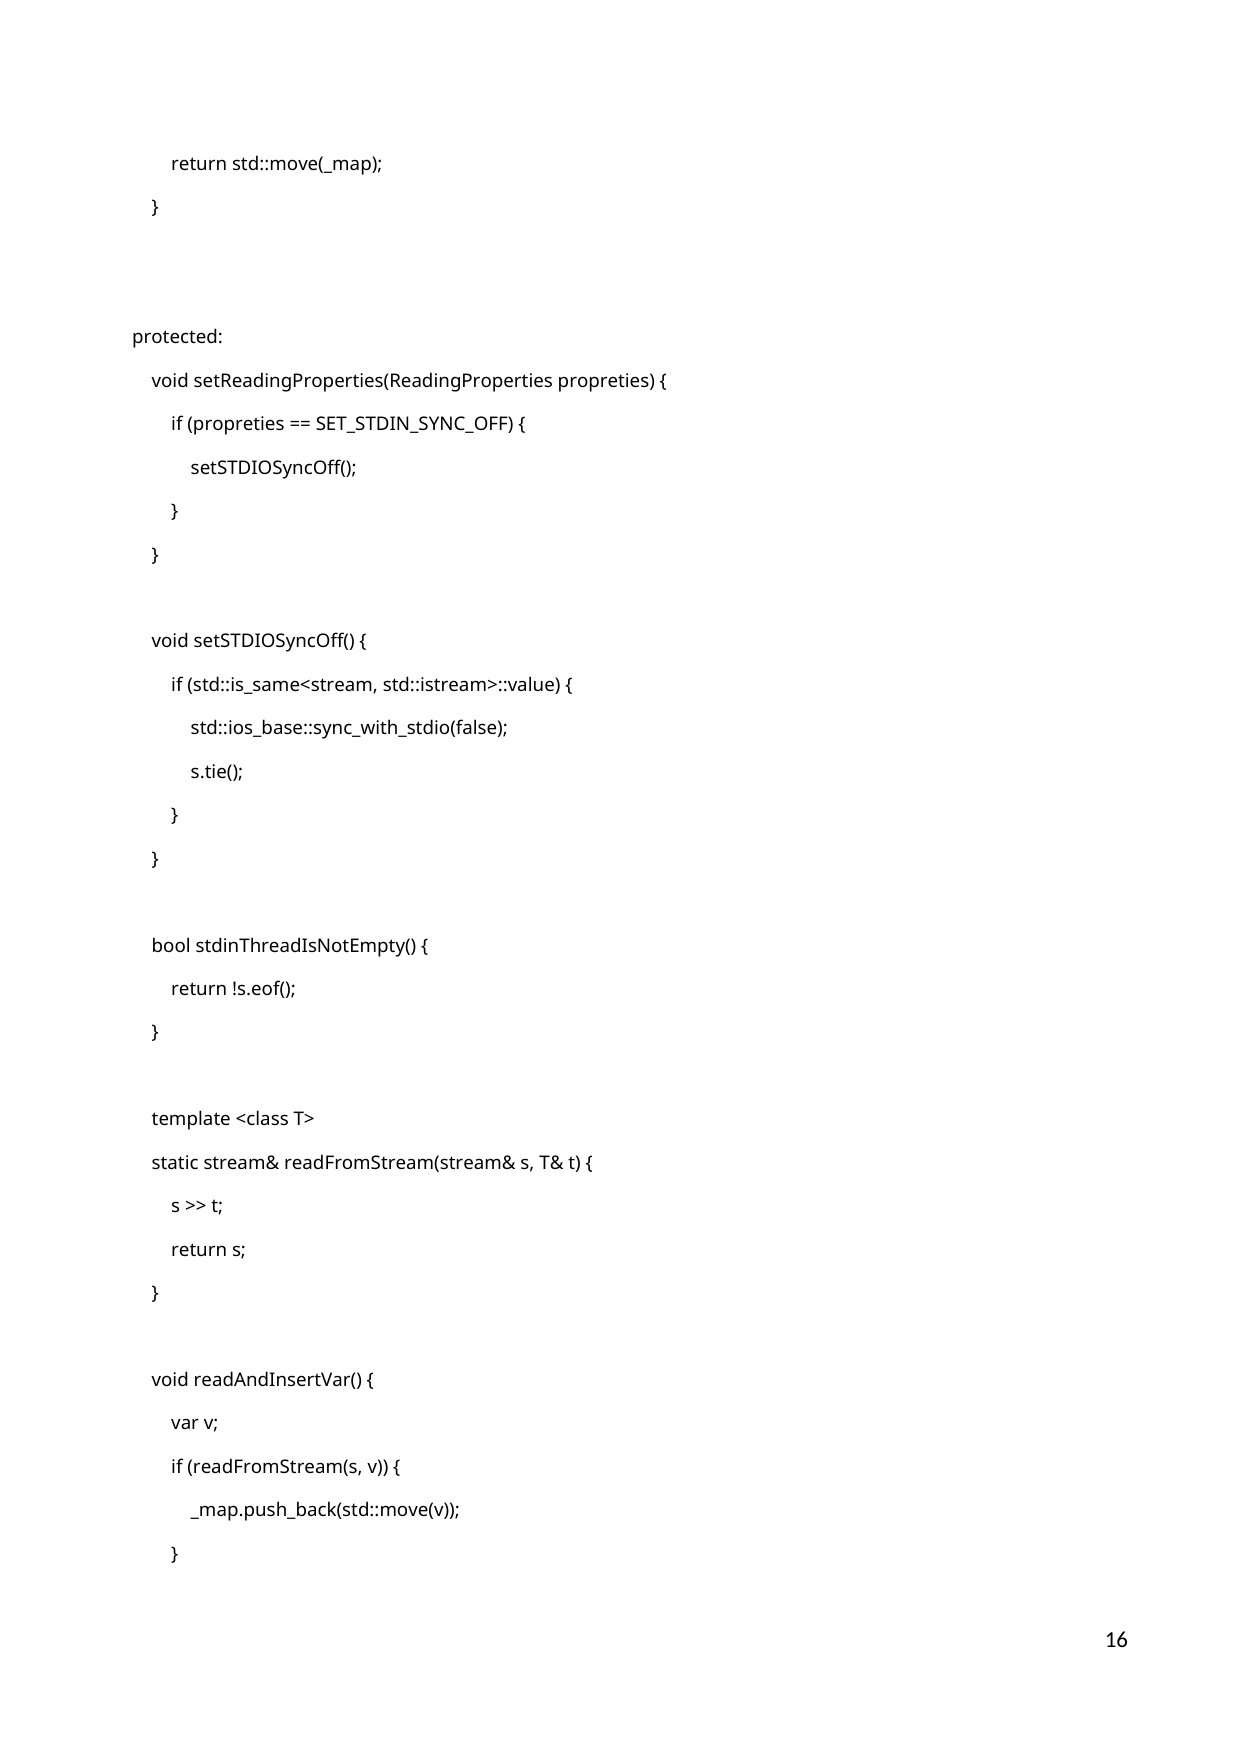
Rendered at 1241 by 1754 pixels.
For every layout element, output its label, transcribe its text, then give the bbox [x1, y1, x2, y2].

text void setReadingProperties(ReadingProperties propreties) { [112, 367, 1128, 393]
text protected: [112, 324, 1128, 349]
text return !s.eof(); [112, 975, 1128, 1001]
text std::ios_base::sync_with_stdio(false); [112, 715, 1128, 740]
text } [112, 1279, 1128, 1305]
text void setSTDIOSyncOff() { [112, 628, 1128, 653]
text if (readFromStream(s, v)) { [112, 1453, 1128, 1479]
text return s; [112, 1236, 1128, 1261]
text s.tie(); [112, 758, 1128, 784]
text static stream& readFromStream(stream& s, T& t) { [112, 1149, 1128, 1174]
text } [112, 497, 1128, 523]
text return std::move(_map); [112, 150, 1128, 176]
text } [112, 1540, 1128, 1566]
text setSTDIOSyncOff(); [112, 454, 1128, 479]
text } [112, 193, 1128, 219]
text } [112, 1019, 1128, 1044]
text _map.push_back(std::move(v)); [112, 1497, 1128, 1522]
text if (std::is_same<stream, std::istream>::value) { [112, 671, 1128, 697]
text template <class T> [112, 1106, 1128, 1131]
text } [112, 541, 1128, 566]
text bool stdinThreadIsNotEmpty() { [112, 932, 1128, 957]
text if (propreties == SET_STDIN_SYNC_OFF) { [112, 411, 1128, 436]
text var v; [112, 1410, 1128, 1435]
text void readAndInsertVar() { [112, 1366, 1128, 1392]
text } [112, 802, 1128, 827]
text } [112, 845, 1128, 871]
text s >> t; [112, 1192, 1128, 1218]
